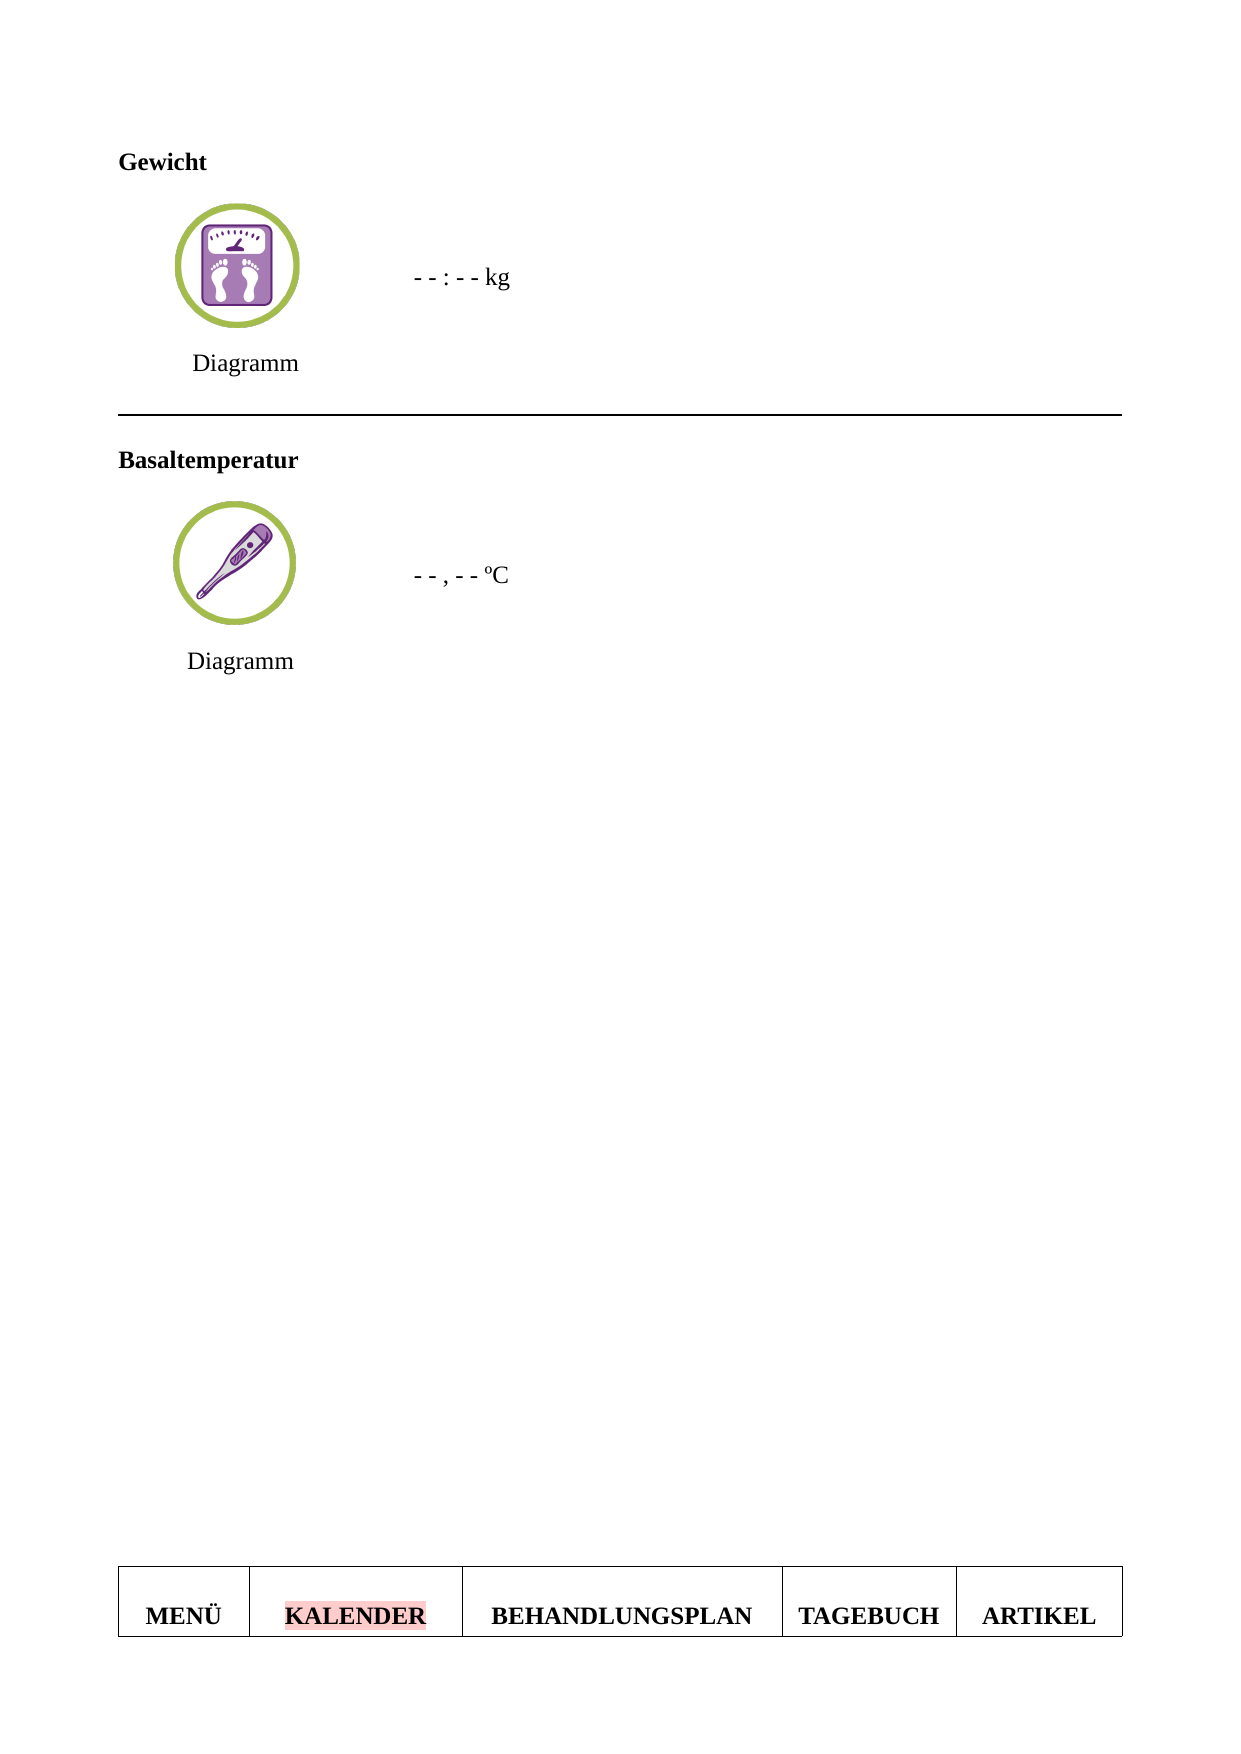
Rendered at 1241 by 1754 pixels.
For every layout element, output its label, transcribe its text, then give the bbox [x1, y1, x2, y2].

text Gewicht [118, 147, 1122, 176]
picture [167, 499, 298, 627]
text - - , - - ºC [298, 560, 1122, 589]
text Diagramm [118, 646, 1122, 675]
table_header MENÜ [119, 1567, 249, 1636]
table_header BEHANDLUNGSPLAN [463, 1567, 782, 1636]
table_header ARTIKEL [957, 1567, 1122, 1636]
text [118, 560, 167, 589]
text Diagramm [118, 348, 1122, 377]
picture [171, 201, 302, 329]
table_header KALENDER [250, 1567, 462, 1636]
table_header TAGEBUCH [783, 1567, 956, 1636]
text [118, 262, 171, 291]
text Basaltemperatur [118, 445, 1122, 474]
text - - : - - kg [302, 262, 1122, 291]
